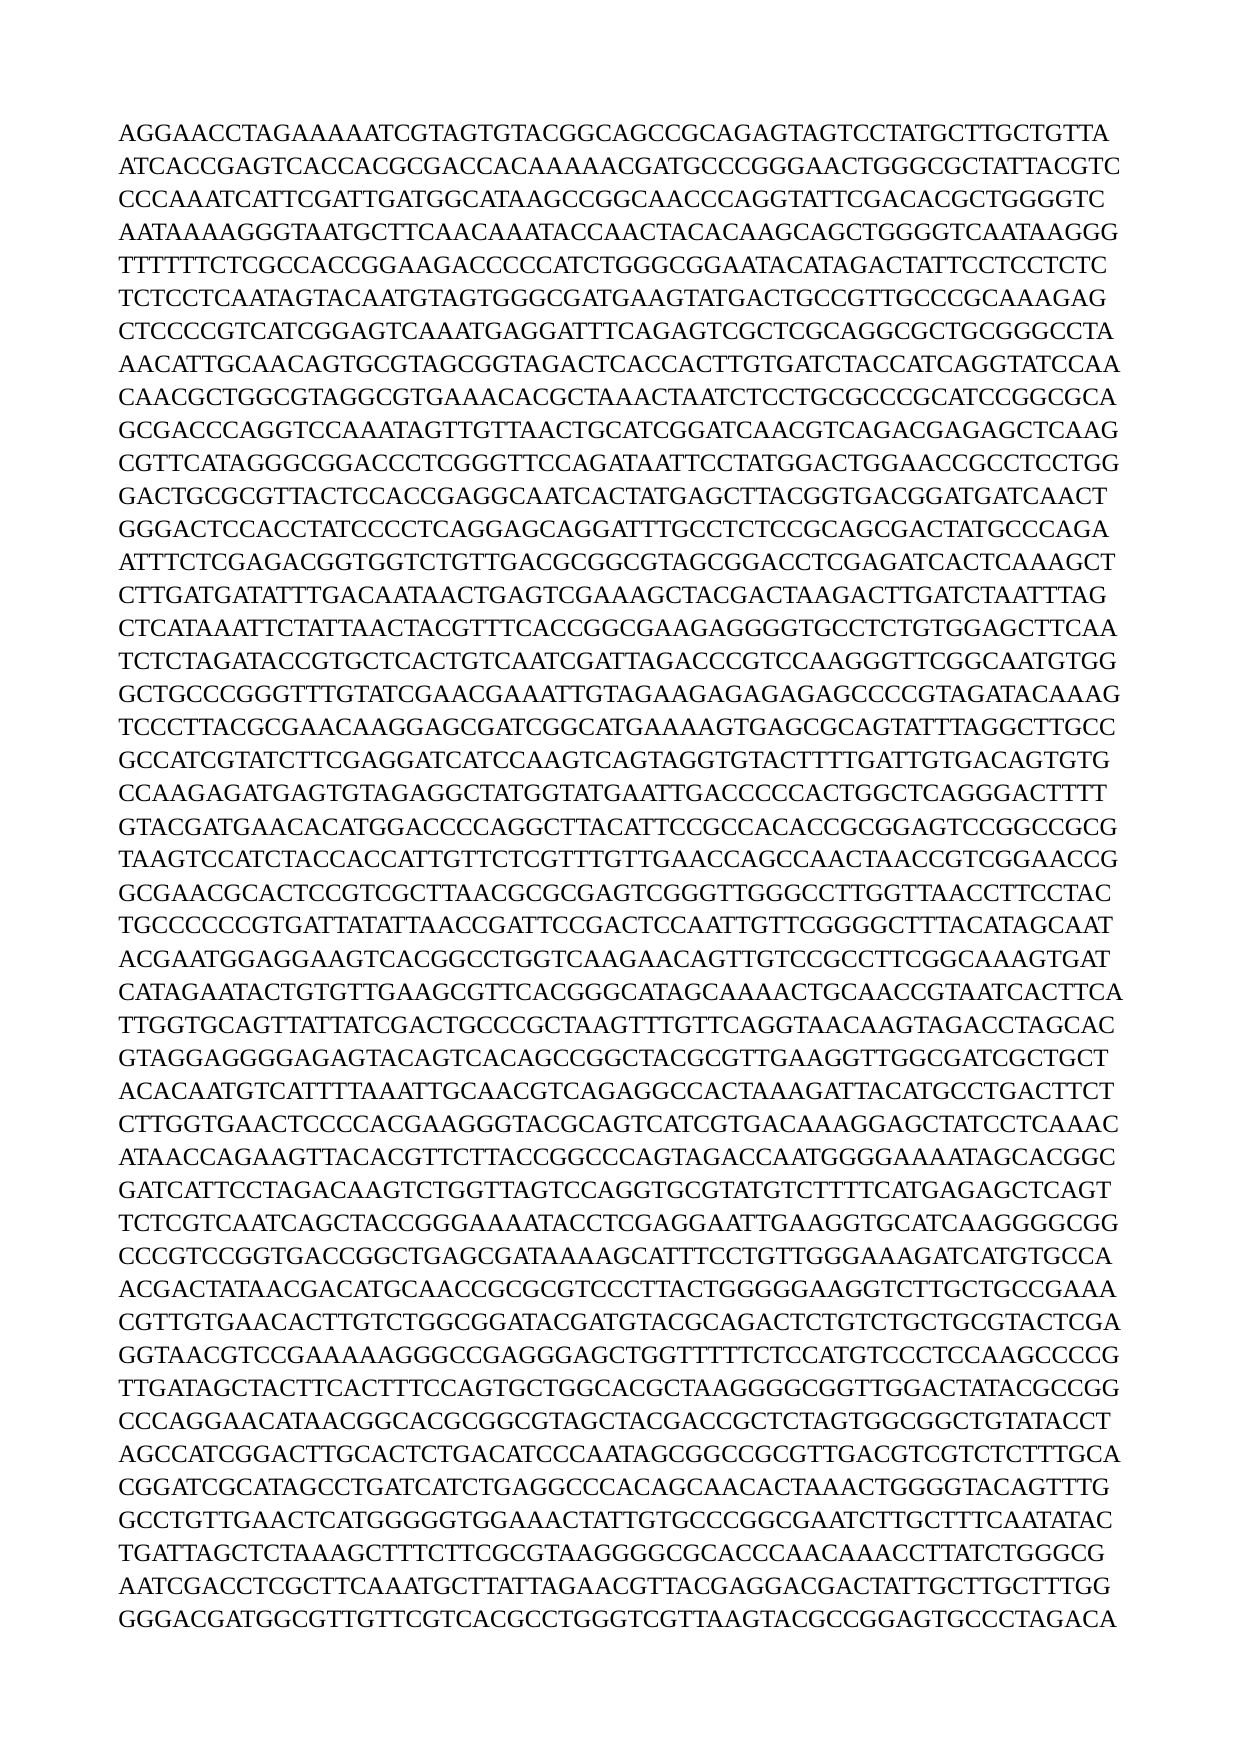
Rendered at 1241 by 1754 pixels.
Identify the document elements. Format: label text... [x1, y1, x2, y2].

text AGGAACCTAGAAAAATCGTAGTGTACGGCAGCCGCAGAGTAGTCCTATGCTTGCTGTTAATCACCGAGTCACCACGCGACCACAAAAACGATGCCCGGGAACTGGGCGCTATTACGTCCCCAAATCATTCGATTGATGGCATAAGCCGGCAACCCAGGTATTCGACACGCTGGGGTCAATAAAAGGGTAATGCTTCAACAAATACCAACTACACAAGCAGCTGGGGTCAATAAGGGTTTTTTCTCGCCACCGGAAGACCCCCATCTGGGCGGAATACATAGACTATTCCTCCTCTCTCTCCTCAATAGTACAATGTAGTGGGCGATGAAGTATGACTGCCGTTGCCCGCAAAGAGCTCCCCGTCATCGGAGTCAAATGAGGATTTCAGAGTCGCTCGCAGGCGCTGCGGGCCTAAACATTGCAACAGTGCGTAGCGGTAGACTCACCACTTGTGATCTACCATCAGGTATCCAACAACGCTGGCGTAGGCGTGAAACACGCTAAACTAATCTCCTGCGCCCGCATCCGGCGCAGCGACCCAGGTCCAAATAGTTGTTAACTGCATCGGATCAACGTCAGACGAGAGCTCAAGCGTTCATAGGGCGGACCCTCGGGTTCCAGATAATTCCTATGGACTGGAACCGCCTCCTGGGACTGCGCGTTACTCCACCGAGGCAATCACTATGAGCTTACGGTGACGGATGATCAACTGGGACTCCACCTATCCCCTCAGGAGCAGGATTTGCCTCTCCGCAGCGACTATGCCCAGAATTTCTCGAGACGGTGGTCTGTTGACGCGGCGTAGCGGACCTCGAGATCACTCAAAGCTCTTGATGATATTTGACAATAACTGAGTCGAAAGCTACGACTAAGACTTGATCTAATTTAGCTCATAAATTCTATTAACTACGTTTCACCGGCGAAGAGGGGTGCCTCTGTGGAGCTTCAATCTCTAGATACCGTGCTCACTGTCAATCGATTAGACCCGTCCAAGGGTTCGGCAATGTGGGCTGCCCGGGTTTGTATCGAACGAAATTGTAGAAGAGAGAGAGCCCCGTAGATACAAAGTCCCTTACGCGAACAAGGAGCGATCGGCATGAAAAGTGAGCGCAGTATTTAGGCTTGCCGCCATCGTATCTTCGAGGATCATCCAAGTCAGTAGGTGTACTTTTGATTGTGACAGTGTGCCAAGAGATGAGTGTAGAGGCTATGGTATGAATTGACCCCCACTGGCTCAGGGACTTTTGTACGATGAACACATGGACCCCAGGCTTACATTCCGCCACACCGCGGAGTCCGGCCGCGTAAGTCCATCTACCACCATTGTTCTCGTTTGTTGAACCAGCCAACTAACCGTCGGAACCGGCGAACGCACTCCGTCGCTTAACGCGCGAGTCGGGTTGGGCCTTGGTTAACCTTCCTACTGCCCCCCGTGATTATATTAACCGATTCCGACTCCAATTGTTCGGGGCTTTACATAGCAATACGAATGGAGGAAGTCACGGCCTGGTCAAGAACAGTTGTCCGCCTTCGGCAAAGTGATCATAGAATACTGTGTTGAAGCGTTCACGGGCATAGCAAAACTGCAACCGTAATCACTTCATTGGTGCAGTTATTATCGACTGCCCGCTAAGTTTGTTCAGGTAACAAGTAGACCTAGCACGTAGGAGGGGAGAGTACAGTCACAGCCGGCTACGCGTTGAAGGTTGGCGATCGCTGCTACACAATGTCATTTTAAATTGCAACGTCAGAGGCCACTAAAGATTACATGCCTGACTTCTCTTGGTGAACTCCCCACGAAGGGTACGCAGTCATCGTGACAAAGGAGCTATCCTCAAACATAACCAGAAGTTACACGTTCTTACCGGCCCAGTAGACCAATGGGGAAAATAGCACGGCGATCATTCCTAGACAAGTCTGGTTAGTCCAGGTGCGTATGTCTTTTCATGAGAGCTCAGTTCTCGTCAATCAGCTACCGGGAAAATACCTCGAGGAATTGAAGGTGCATCAAGGGGCGGCCCGTCCGGTGACCGGCTGAGCGATAAAAGCATTTCCTGTTGGGAAAGATCATGTGCCAACGACTATAACGACATGCAACCGCGCGTCCCTTACTGGGGGAAGGTCTTGCTGCCGAAACGTTGTGAACACTTGTCTGGCGGATACGATGTACGCAGACTCTGTCTGCTGCGTACTCGAGGTAACGTCCGAAAAAGGGCCGAGGGAGCTGGTTTTTCTCCATGTCCCTCCAAGCCCCGTTGATAGCTACTTCACTTTCCAGTGCTGGCACGCTAAGGGGCGGTTGGACTATACGCCGGCCCAGGAACATAACGGCACGCGGCGTAGCTACGACCGCTCTAGTGGCGGCTGTATACCTAGCCATCGGACTTGCACTCTGACATCCCAATAGCGGCCGCGTTGACGTCGTCTCTTTGCACGGATCGCATAGCCTGATCATCTGAGGCCCACAGCAACACTAAACTGGGGTACAGTTTGGCCTGTTGAACTCATGGGGGTGGAAACTATTGTGCCCGGCGAATCTTGCTTTCAATATACTGATTAGCTCTAAAGCTTTCTTCGCGTAAGGGGCGCACCCAACAAACCTTATCTGGGCGAATCGACCTCGCTTCAAATGCTTATTAGAACGTTACGAGGACGACTATTGCTTGCTTTGGGGGACGATGGCGTTGTTCGTCACGCCTGGGTCGTTAAGTACGCCGGAGTGCCCTAGACA [118, 118, 1122, 1633]
